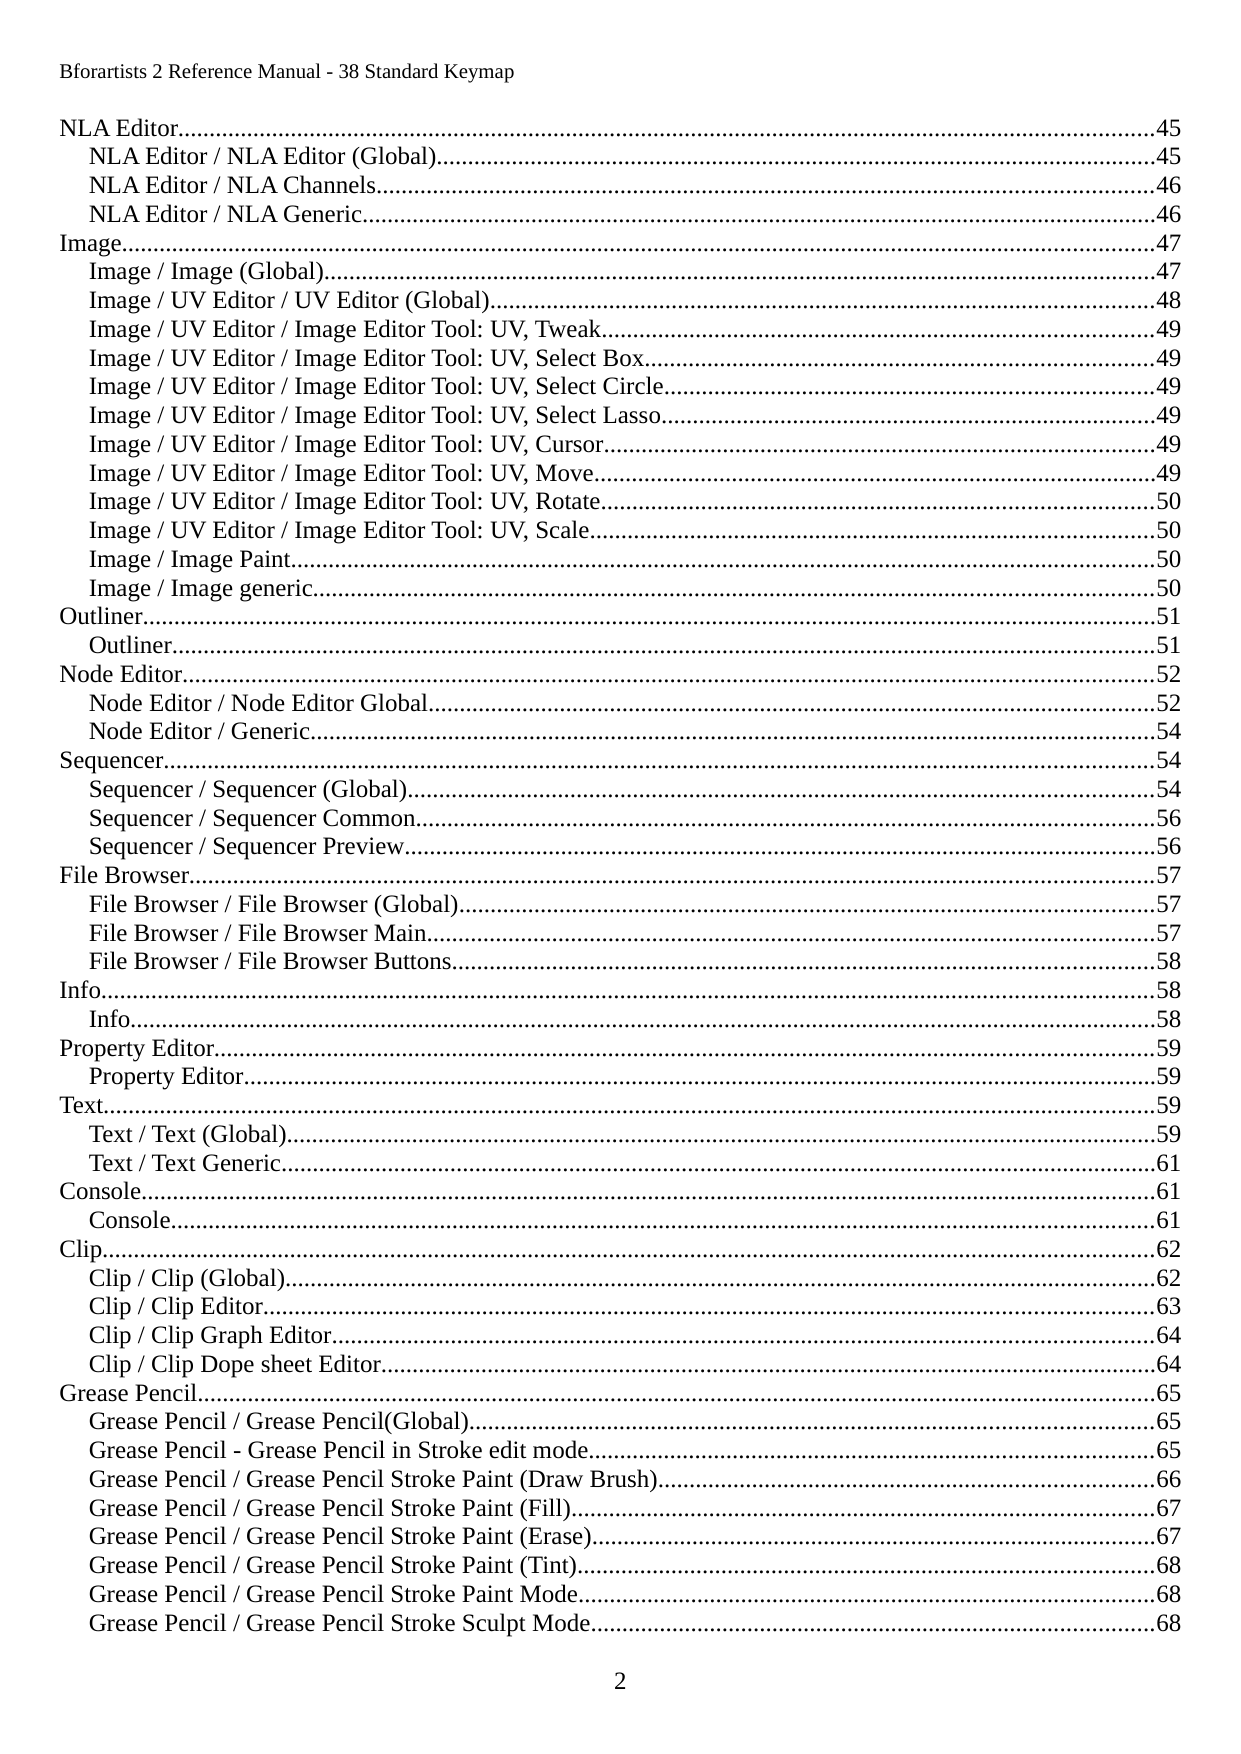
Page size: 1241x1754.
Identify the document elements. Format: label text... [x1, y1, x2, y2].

text Node Editor / Node Editor Global 52 [88, 688, 1181, 716]
text File Browser 57 [59, 860, 1181, 889]
text Text / Text (Global) 59 [88, 1119, 1181, 1148]
text Grease Pencil / Grease Pencil(Global) 65 [88, 1406, 1181, 1435]
text Grease Pencil / Grease Pencil Stroke Paint (Draw Brush) 66 [88, 1464, 1181, 1493]
text Node Editor 52 [59, 659, 1181, 688]
text Image / UV Editor / Image Editor Tool: UV, Select Circle 49 [88, 371, 1181, 400]
text Outliner 51 [88, 630, 1181, 659]
text File Browser / File Browser (Global) 57 [88, 889, 1181, 918]
text Grease Pencil / Grease Pencil Stroke Paint (Erase) 67 [88, 1521, 1181, 1550]
text Clip / Clip (Global) 62 [88, 1263, 1181, 1291]
text Text / Text Generic 61 [88, 1148, 1181, 1176]
text Image / UV Editor / Image Editor Tool: UV, Tweak 49 [88, 314, 1181, 343]
text Image 47 [59, 228, 1181, 256]
text Clip / Clip Graph Editor 64 [88, 1320, 1181, 1349]
text Image / UV Editor / Image Editor Tool: UV, Rotate 50 [88, 486, 1181, 515]
text Sequencer / Sequencer (Global) 54 [88, 774, 1181, 803]
text Outliner 51 [59, 601, 1181, 630]
text Node Editor / Generic 54 [88, 716, 1181, 745]
text Grease Pencil / Grease Pencil Stroke Sculpt Mode 68 [88, 1608, 1181, 1636]
text Clip / Clip Editor 63 [88, 1291, 1181, 1320]
text Image / UV Editor / Image Editor Tool: UV, Move 49 [88, 458, 1181, 486]
text Clip / Clip Dope sheet Editor 64 [88, 1349, 1181, 1378]
text Image / Image generic 50 [88, 573, 1181, 601]
text Image / UV Editor / Image Editor Tool: UV, Scale 50 [88, 515, 1181, 544]
text Image / UV Editor / UV Editor (Global) 48 [88, 285, 1181, 314]
text File Browser / File Browser Buttons 58 [88, 946, 1181, 975]
text Info 58 [59, 975, 1181, 1004]
text NLA Editor / NLA Editor (Global) 45 [88, 141, 1181, 170]
text Image / UV Editor / Image Editor Tool: UV, Cursor 49 [88, 429, 1181, 458]
text Image / Image Paint 50 [88, 544, 1181, 573]
text Grease Pencil / Grease Pencil Stroke Paint (Fill) 67 [88, 1493, 1181, 1521]
text Sequencer 54 [59, 745, 1181, 774]
text Image / UV Editor / Image Editor Tool: UV, Select Lasso 49 [88, 400, 1181, 429]
text Sequencer / Sequencer Preview 56 [88, 831, 1181, 860]
text Property Editor 59 [88, 1061, 1181, 1090]
text Clip 62 [59, 1234, 1181, 1263]
text Sequencer / Sequencer Common 56 [88, 803, 1181, 831]
text NLA Editor 45 [59, 113, 1181, 141]
text Info 58 [88, 1004, 1181, 1033]
text Grease Pencil / Grease Pencil Stroke Paint Mode 68 [88, 1579, 1181, 1608]
text Image / Image (Global) 47 [88, 256, 1181, 285]
text Text 59 [59, 1090, 1181, 1119]
text Grease Pencil - Grease Pencil in Stroke edit mode 65 [88, 1435, 1181, 1464]
text Console 61 [88, 1205, 1181, 1234]
text File Browser / File Browser Main 57 [88, 918, 1181, 946]
text Grease Pencil / Grease Pencil Stroke Paint (Tint) 68 [88, 1550, 1181, 1579]
text Property Editor 59 [59, 1033, 1181, 1061]
text NLA Editor / NLA Channels 46 [88, 170, 1181, 199]
text Console 61 [59, 1176, 1181, 1205]
text NLA Editor / NLA Generic 46 [88, 199, 1181, 228]
text Image / UV Editor / Image Editor Tool: UV, Select Box 49 [88, 343, 1181, 371]
text Grease Pencil 65 [59, 1378, 1181, 1406]
